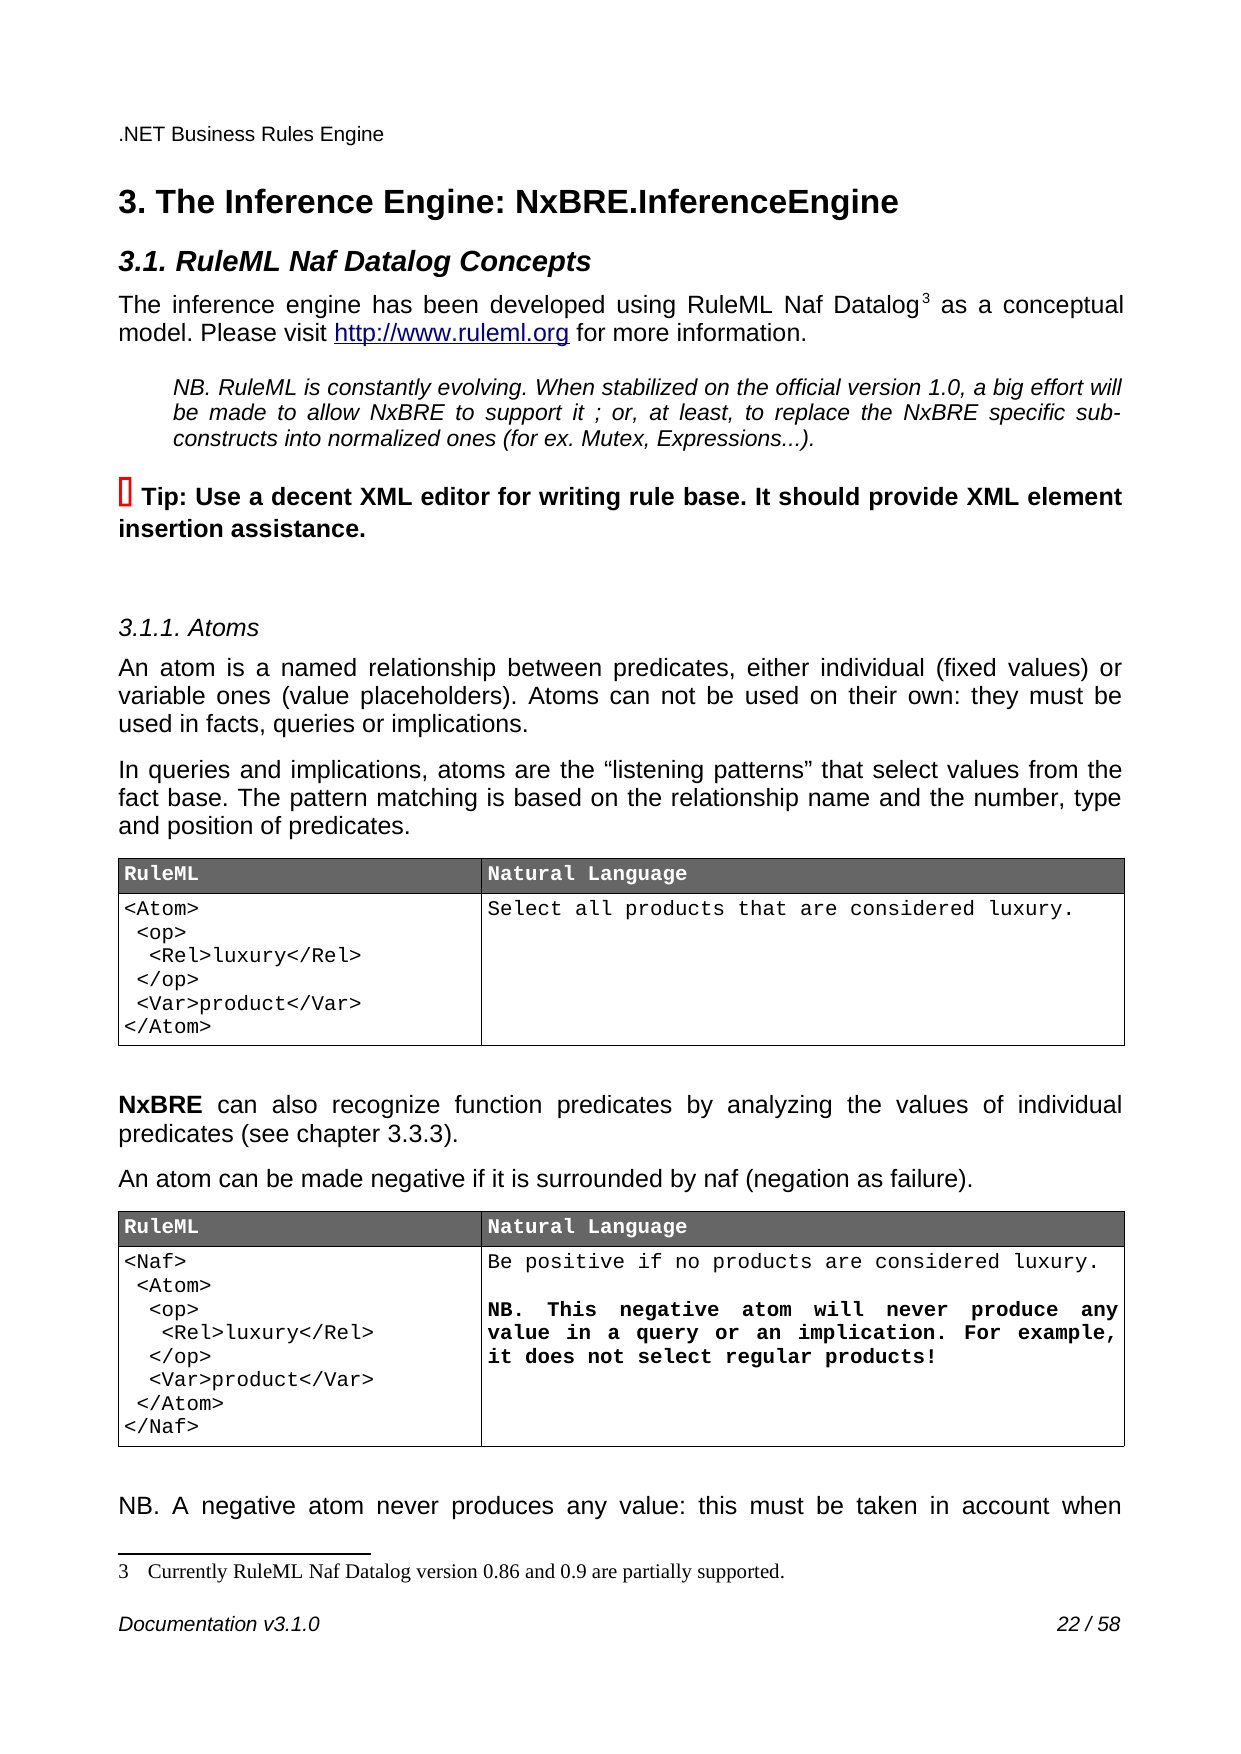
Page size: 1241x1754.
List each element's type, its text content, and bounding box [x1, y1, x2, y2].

table_header RuleML [119, 859, 481, 893]
table_header Natural Language [482, 1212, 1124, 1246]
text Currently RuleML Naf Datalog version 0.86 and 0.9 are partially supported. [118, 1560, 1124, 1583]
table_header RuleML [119, 1212, 481, 1246]
text NB. RuleML is constantly evolving. When stabilized on the official version 1.0, a big effort will be made to allow NxBRE to support it ; or, at least, to replace the NxBRE specific sub-constructs into normalized ones (for ex. Mutex, Expressions...). [173, 374, 1124, 451]
table_cell <Atom> <op> <Rel>luxury</Rel> </op> <Var>product</Var> </Atom> [119, 894, 481, 1045]
table_cell Select all products that are considered luxury. [482, 894, 1124, 1045]
text An atom can be made negative if it is surrounded by naf (negation as failure). [118, 1165, 1124, 1193]
text In queries and implications, atoms are the “listening patterns” that select values from the fact base. The pattern matching is based on the relationship name and the number, type and position of predicates. [118, 756, 1124, 840]
text  Tip: Use a decent XML editor for writing rule base. It should provide XML element insertion assistance. [118, 477, 1124, 543]
table_header Natural Language [482, 859, 1124, 893]
text The inference engine has been developed using RuleML Naf Datalog as a conceptual model. Please visit http://www.ruleml.org for more information. [118, 291, 1124, 347]
text NB. A negative atom never produces any value: this must be taken in account when [118, 1492, 1124, 1519]
subtitle The Inference Engine: NxBRE.InferenceEngine [118, 183, 1124, 220]
subtitle Atoms [118, 613, 1124, 641]
text NxBRE can also recognize function predicates by analyzing the values of individual predicates (see chapter 3.3.3). [118, 1091, 1124, 1147]
text An atom is a named relationship between predicates, either individual (fixed values) or variable ones (value placeholders). Atoms can not be used on their own: they must be used in facts, queries or implications. [118, 654, 1124, 738]
table_cell <Naf> <Atom> <op> <Rel>luxury</Rel> </op> <Var>product</Var> </Atom> </Naf> [119, 1247, 481, 1446]
table_cell Be positive if no products are considered luxury. NB. This negative atom will never produce any value in a query or an implication. For example, it does not select regular products! [482, 1247, 1124, 1446]
subtitle RuleML Naf Datalog Concepts [118, 245, 1124, 278]
